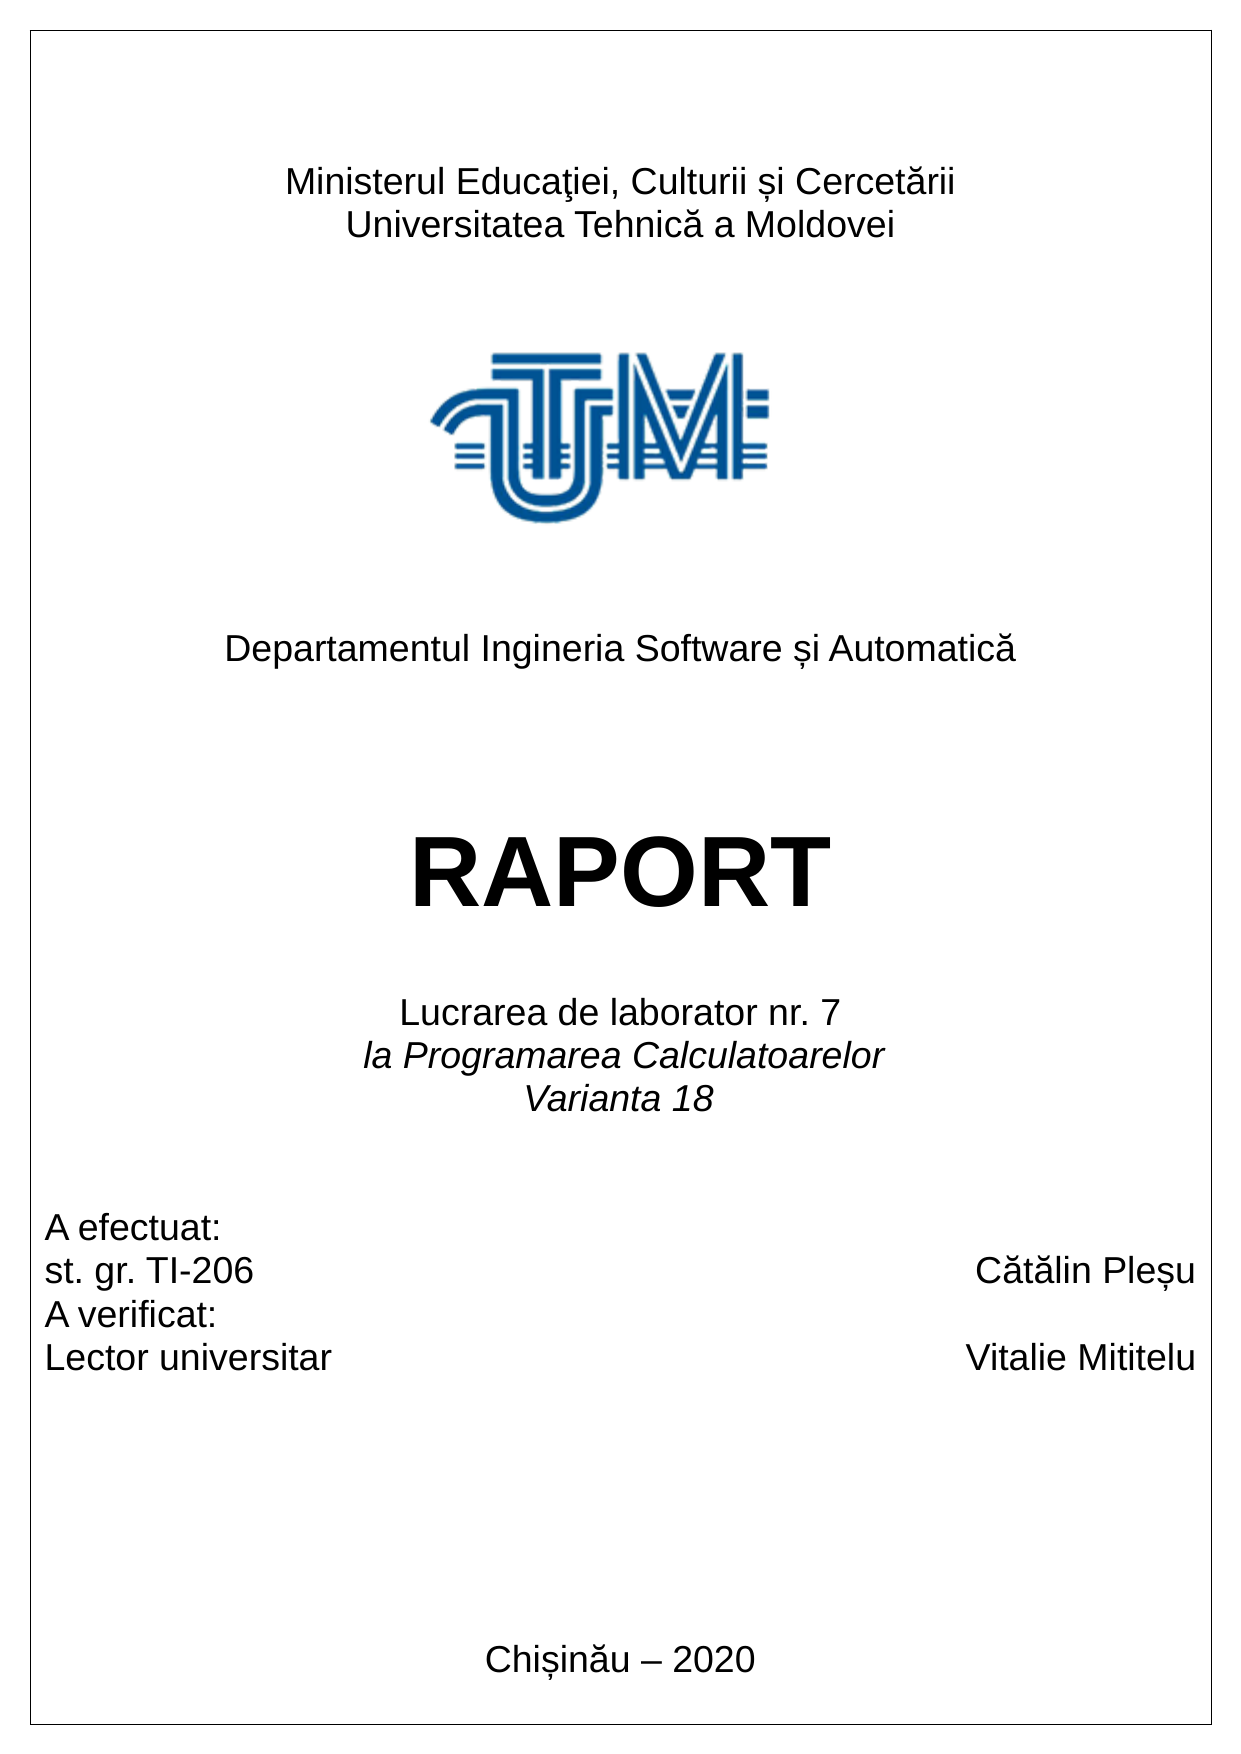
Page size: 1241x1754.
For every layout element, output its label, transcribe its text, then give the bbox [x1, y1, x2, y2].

table_cell [620, 1292, 1196, 1335]
picture [423, 293, 818, 578]
table_header A efectuat: [44, 1206, 620, 1249]
table_cell Cătălin Pleșu [620, 1249, 1196, 1292]
table_cell st. gr. TI-206 [44, 1249, 620, 1292]
text la Programarea Calculatoarelor [44, 1033, 1196, 1076]
text Varianta 18 [44, 1076, 1196, 1119]
table_header [620, 1206, 1196, 1249]
text RAPORT [44, 813, 1196, 928]
table_cell Lector universitar [44, 1335, 620, 1378]
text Lucrarea de laborator nr. 7 [44, 990, 1196, 1033]
text Universitatea Tehnică a Moldovei [44, 202, 1196, 246]
text Ministerul Educaţiei, Culturii și Cercetării [44, 159, 1196, 202]
text Chișinău – 2020 [44, 1637, 1196, 1680]
table_cell Vitalie Mititelu [620, 1335, 1196, 1378]
text Departamentul Ingineria Software și Automatică [44, 626, 1196, 669]
table_cell A verificat: [44, 1292, 620, 1335]
